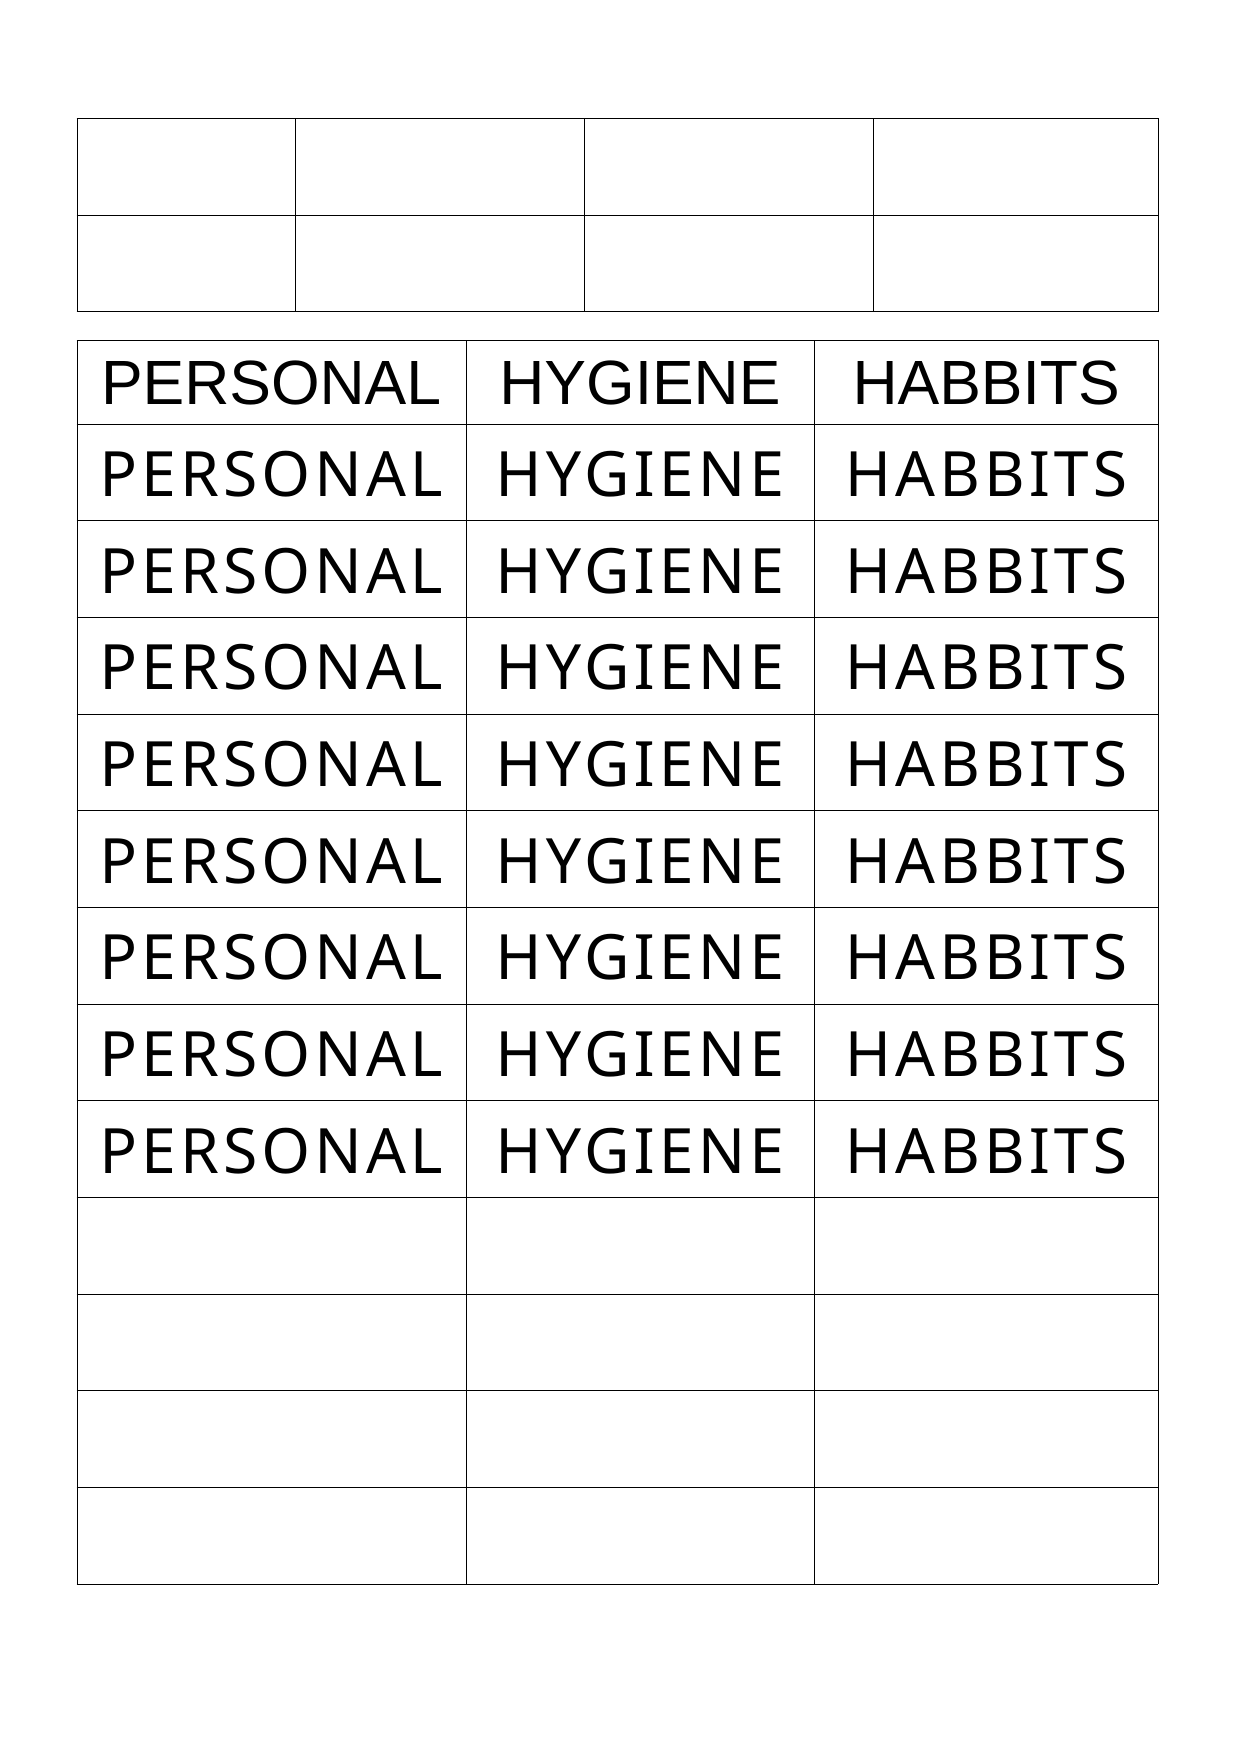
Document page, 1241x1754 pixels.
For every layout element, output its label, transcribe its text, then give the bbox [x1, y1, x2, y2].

table_cell [296, 216, 584, 311]
table_cell HABBITS [815, 425, 1158, 520]
table_cell HYGIENE [467, 618, 814, 714]
table_cell [467, 1391, 814, 1487]
table_cell PERSONAL [78, 618, 466, 714]
table_cell HYGIENE [467, 1005, 814, 1100]
table_cell PERSONAL [78, 811, 466, 907]
table_cell [874, 216, 1158, 311]
table_cell PERSONAL [78, 1005, 466, 1100]
table_cell [585, 216, 873, 311]
table_cell HABBITS [815, 715, 1158, 810]
table_cell HABBITS [815, 521, 1158, 617]
table_cell [467, 1295, 814, 1390]
table_cell [585, 119, 873, 215]
table_cell HYGIENE [467, 521, 814, 617]
table_cell HABBITS [815, 811, 1158, 907]
table_cell HYGIENE [467, 908, 814, 1004]
table_cell [815, 1391, 1158, 1487]
table_cell [78, 1488, 466, 1584]
table_cell PERSONAL [78, 908, 466, 1004]
table_cell [815, 1295, 1158, 1390]
table_cell HYGIENE [467, 715, 814, 810]
table_cell HABBITS [815, 1005, 1158, 1100]
table_cell [815, 1488, 1158, 1584]
table_cell [78, 1295, 466, 1390]
table_cell PERSONAL [78, 425, 466, 520]
table_cell [78, 119, 295, 215]
table_cell HYGIENE [467, 811, 814, 907]
table_cell HYGIENE [467, 1101, 814, 1197]
table_header HYGIENE [467, 341, 814, 424]
table_cell [467, 1198, 814, 1294]
table_header PERSONAL [78, 341, 466, 424]
table_cell HYGIENE [467, 425, 814, 520]
table_cell HABBITS [815, 618, 1158, 714]
table_cell [78, 216, 295, 311]
table_cell [296, 119, 584, 215]
table_cell PERSONAL [78, 1101, 466, 1197]
table_cell [78, 1391, 466, 1487]
table_cell PERSONAL [78, 715, 466, 810]
table_cell [815, 1198, 1158, 1294]
table_header HABBITS [815, 341, 1158, 424]
table_cell PERSONAL [78, 521, 466, 617]
table_cell [78, 1198, 466, 1294]
table_cell [467, 1488, 814, 1584]
table_cell HABBITS [815, 1101, 1158, 1197]
table_cell [874, 119, 1158, 215]
table_cell HABBITS [815, 908, 1158, 1004]
